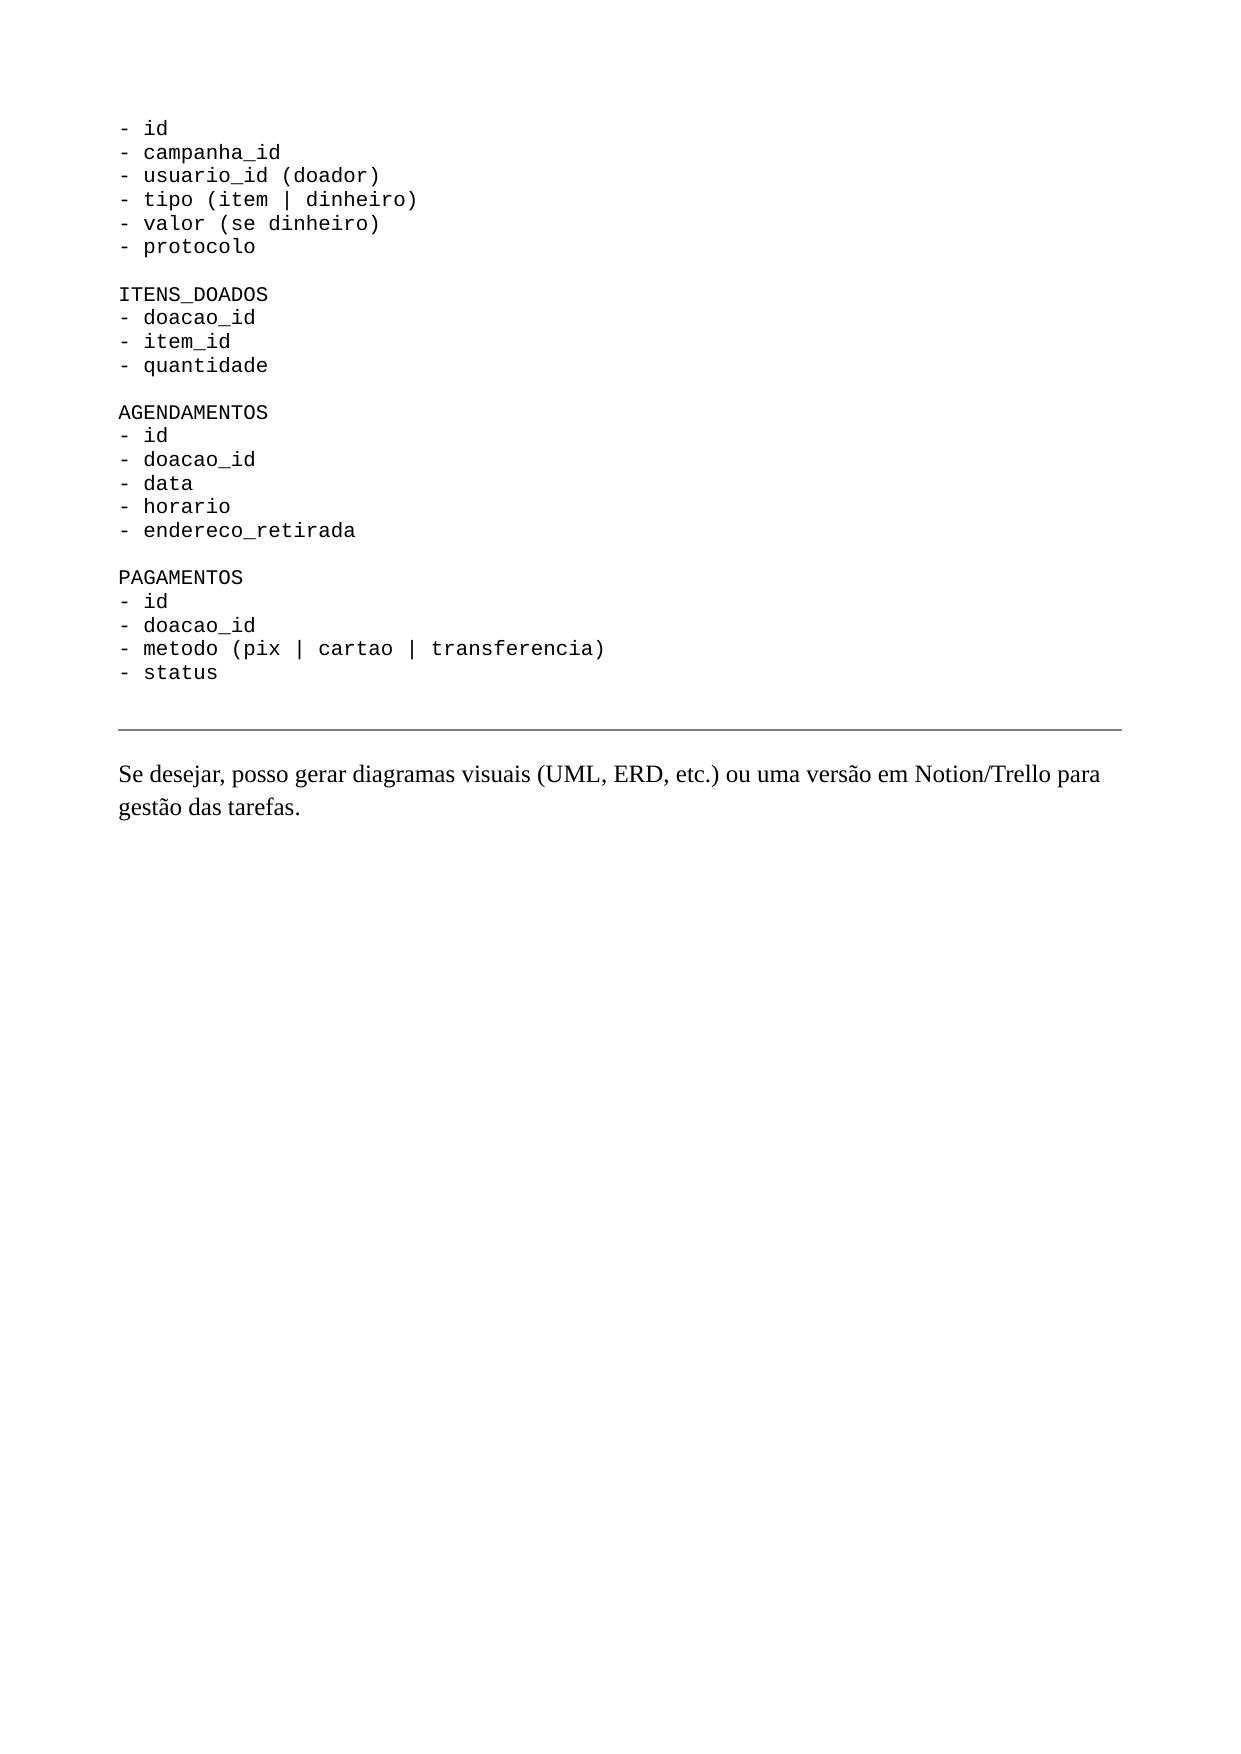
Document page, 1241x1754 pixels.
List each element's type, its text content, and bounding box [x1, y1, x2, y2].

text - campanha_id [118, 142, 1122, 165]
text PAGAMENTOS [118, 567, 1122, 591]
text - protocolo [118, 236, 1122, 260]
text ITENS_DOADOS [118, 284, 1122, 307]
text - quantidade [118, 354, 1122, 378]
text AGENDAMENTOS [118, 402, 1122, 426]
text - data [118, 473, 1122, 496]
text - valor (se dinheiro) [118, 213, 1122, 236]
text - doacao_id [118, 615, 1122, 638]
text - item_id [118, 331, 1122, 354]
text Se desejar, posso gerar diagramas visuais (UML, ERD, etc.) ou uma versão em Notion/Trello para gestão das tarefas. [118, 759, 1122, 821]
text - tipo (item | dinheiro) [118, 189, 1122, 213]
text - doacao_id [118, 449, 1122, 473]
text - endereco_retirada [118, 520, 1122, 544]
text - doacao_id [118, 307, 1122, 331]
text - status [118, 662, 1122, 686]
text - horario [118, 496, 1122, 520]
text - id [118, 591, 1122, 615]
text - usuario_id (doador) [118, 165, 1122, 189]
text - id [118, 118, 1122, 142]
text - id [118, 426, 1122, 449]
text - metodo (pix | cartao | transferencia) [118, 638, 1122, 662]
